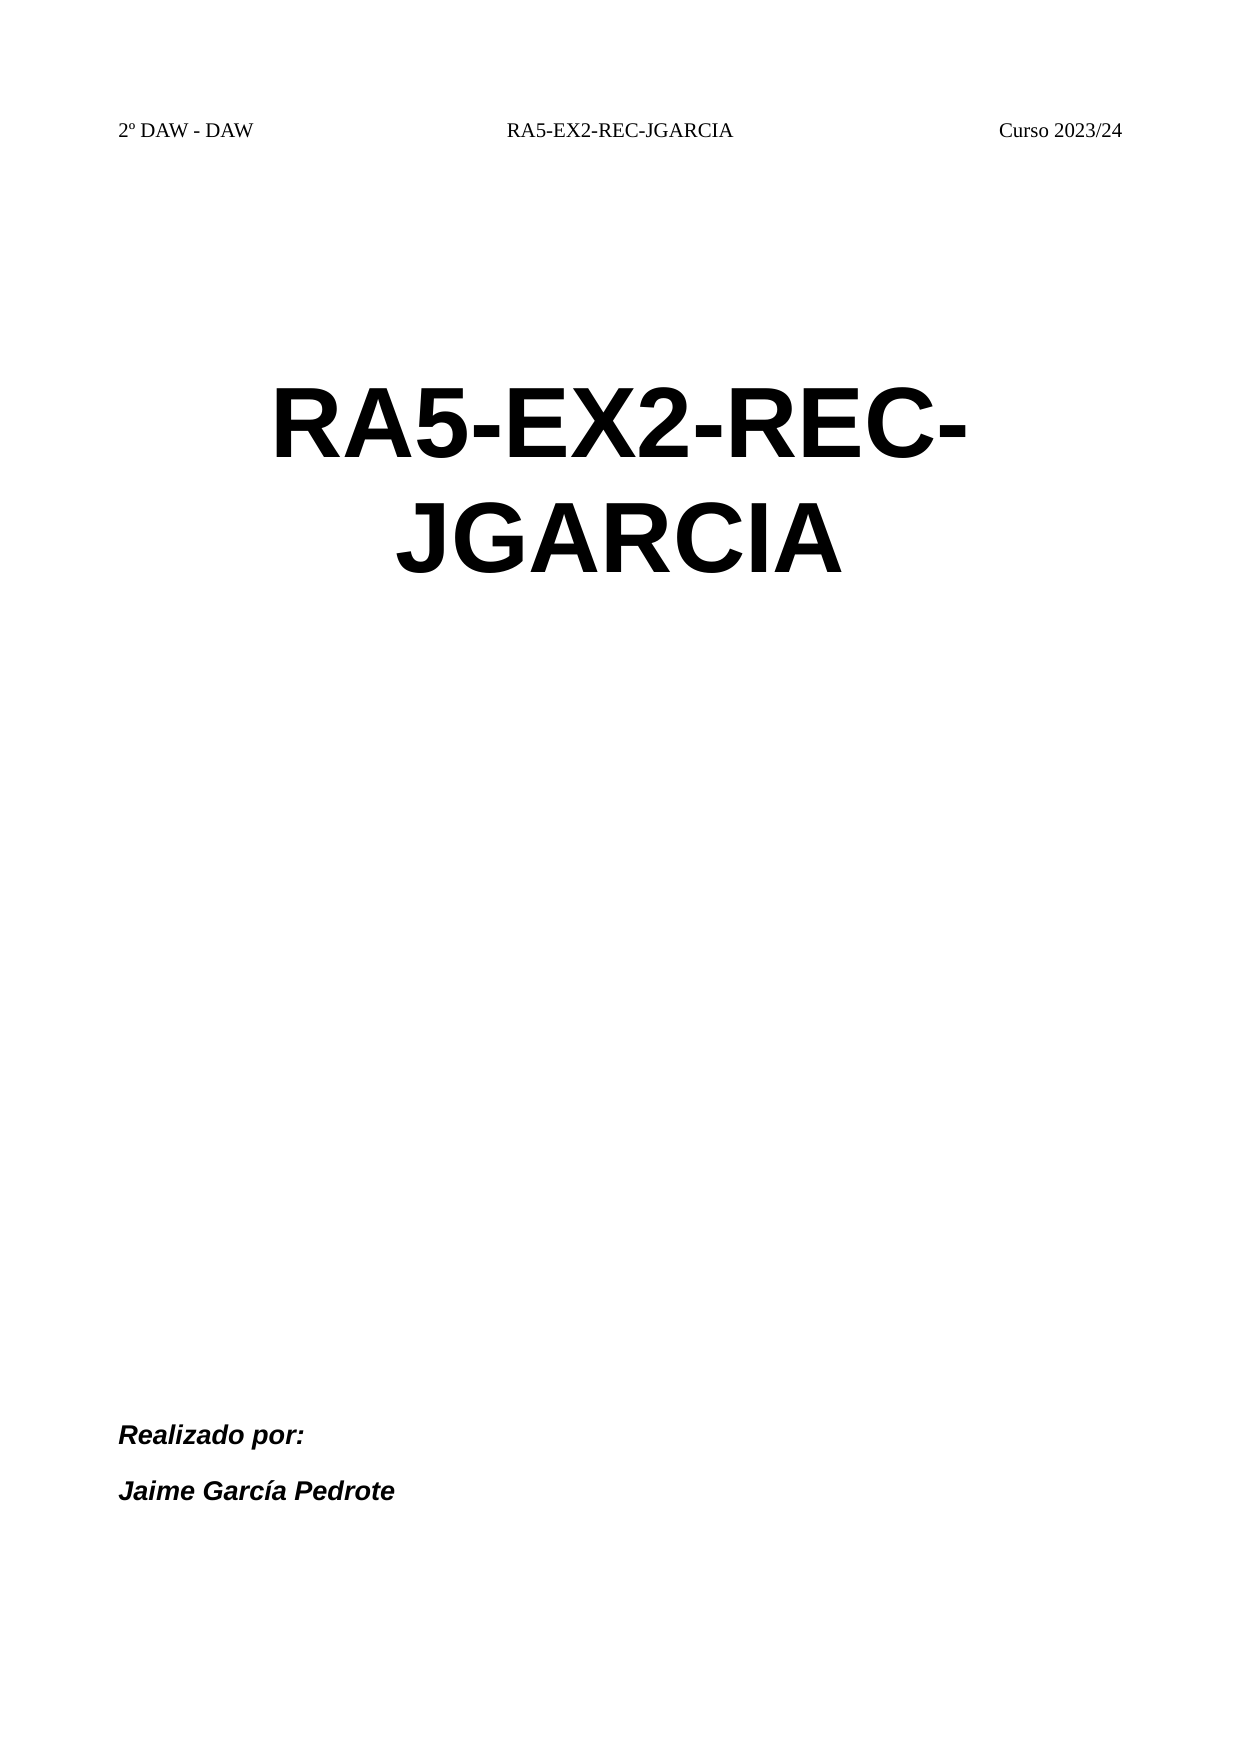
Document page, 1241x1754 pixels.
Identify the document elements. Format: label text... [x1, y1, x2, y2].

subtitle Realizado por: [118, 1419, 1122, 1450]
title RA5-EX2-REC-JGARCIA [118, 363, 1122, 593]
subtitle Jaime García Pedrote [118, 1475, 1122, 1506]
